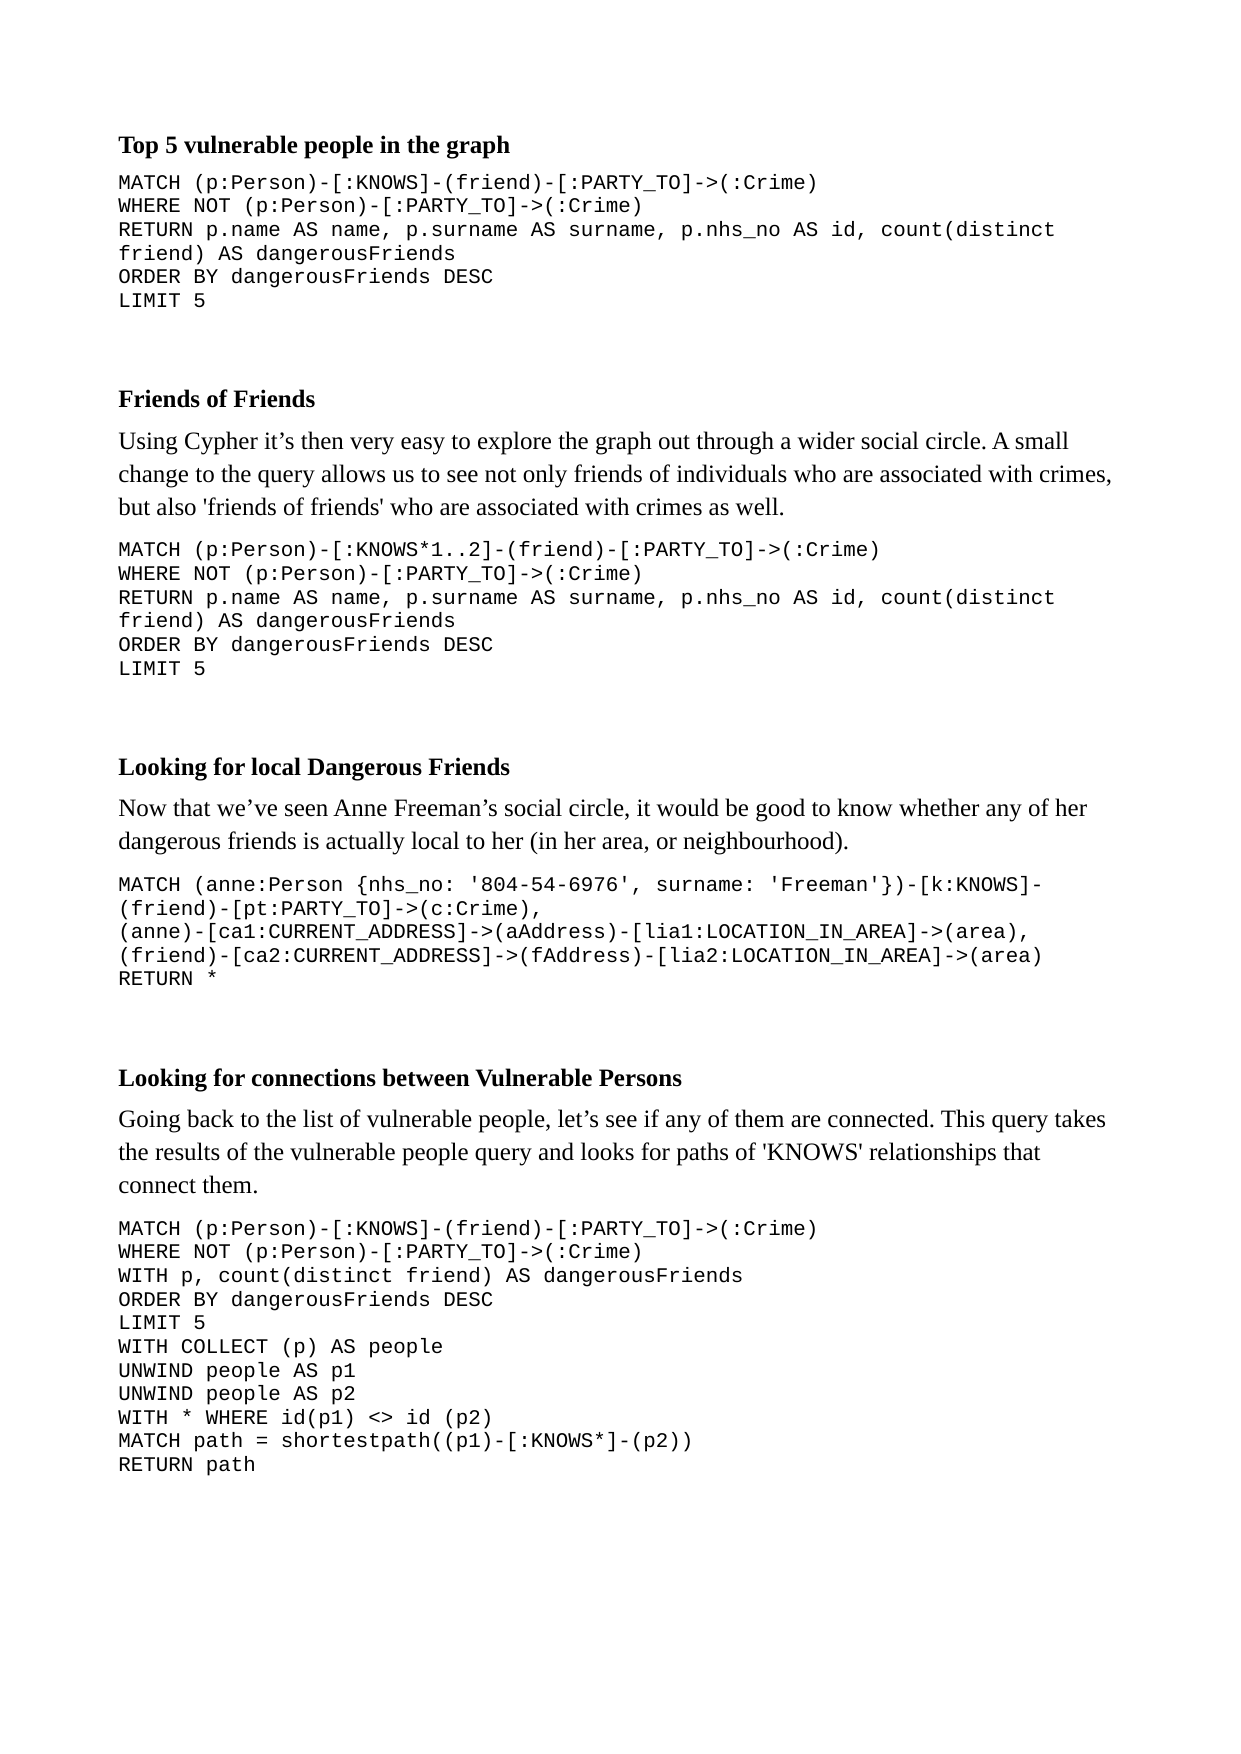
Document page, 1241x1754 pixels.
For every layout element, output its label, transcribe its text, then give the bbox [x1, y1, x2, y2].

text UNWIND people AS p1 [118, 1359, 1122, 1383]
text MATCH (anne:Person {nhs_no: '804-54-6976', surname: 'Freeman'})-[k:KNOWS]-(friend)-[pt:PARTY_TO]->(c:Crime), [118, 874, 1122, 921]
text (anne)-[ca1:CURRENT_ADDRESS]->(aAddress)-[lia1:LOCATION_IN_AREA]->(area), [118, 921, 1122, 945]
text ORDER BY dangerousFriends DESC [118, 266, 1122, 290]
text (friend)-[ca2:CURRENT_ADDRESS]->(fAddress)-[lia2:LOCATION_IN_AREA]->(area) [118, 945, 1122, 968]
text WITH COLLECT (p) AS people [118, 1336, 1122, 1359]
text Using Cypher it’s then very easy to explore the graph out through a wider social circle. A small change to the query allows us to see not only friends of individuals who are associated with crimes, but also 'friends of friends' who are associated with crimes as well. [118, 426, 1122, 521]
text WITH p, count(distinct friend) AS dangerousFriends [118, 1265, 1122, 1289]
subtitle Looking for connections between Vulnerable Persons [118, 1063, 1122, 1092]
text LIMIT 5 [118, 658, 1122, 681]
text LIMIT 5 [118, 1312, 1122, 1336]
text UNWIND people AS p2 [118, 1383, 1122, 1407]
text RETURN p.name AS name, p.surname AS surname, p.nhs_no AS id, count(distinct friend) AS dangerousFriends [118, 219, 1122, 266]
subtitle Looking for local Dangerous Friends [118, 752, 1122, 781]
text RETURN * [118, 968, 1122, 992]
text ORDER BY dangerousFriends DESC [118, 1289, 1122, 1312]
text WITH * WHERE id(p1) <> id (p2) [118, 1407, 1122, 1431]
text MATCH (p:Person)-[:KNOWS*1..2]-(friend)-[:PARTY_TO]->(:Crime) [118, 539, 1122, 563]
text MATCH (p:Person)-[:KNOWS]-(friend)-[:PARTY_TO]->(:Crime) [118, 1218, 1122, 1241]
text ORDER BY dangerousFriends DESC [118, 634, 1122, 658]
text Now that we’ve seen Anne Freeman’s social circle, it would be good to know whether any of her dangerous friends is actually local to her (in her area, or neighbourhood). [118, 793, 1122, 855]
subtitle Friends of Friends [118, 384, 1122, 413]
subtitle Top 5 vulnerable people in the graph [118, 131, 1122, 159]
text MATCH (p:Person)-[:KNOWS]-(friend)-[:PARTY_TO]->(:Crime) [118, 172, 1122, 196]
text RETURN path [118, 1454, 1122, 1478]
text MATCH path = shortestpath((p1)-[:KNOWS*]-(p2)) [118, 1431, 1122, 1454]
text LIMIT 5 [118, 290, 1122, 314]
text WHERE NOT (p:Person)-[:PARTY_TO]->(:Crime) [118, 196, 1122, 219]
text Going back to the list of vulnerable people, let’s see if any of them are connected. This query takes the results of the vulnerable people query and looks for paths of 'KNOWS' relationships that connect them. [118, 1104, 1122, 1199]
text RETURN p.name AS name, p.surname AS surname, p.nhs_no AS id, count(distinct friend) AS dangerousFriends [118, 587, 1122, 634]
text WHERE NOT (p:Person)-[:PARTY_TO]->(:Crime) [118, 1241, 1122, 1265]
text WHERE NOT (p:Person)-[:PARTY_TO]->(:Crime) [118, 563, 1122, 587]
